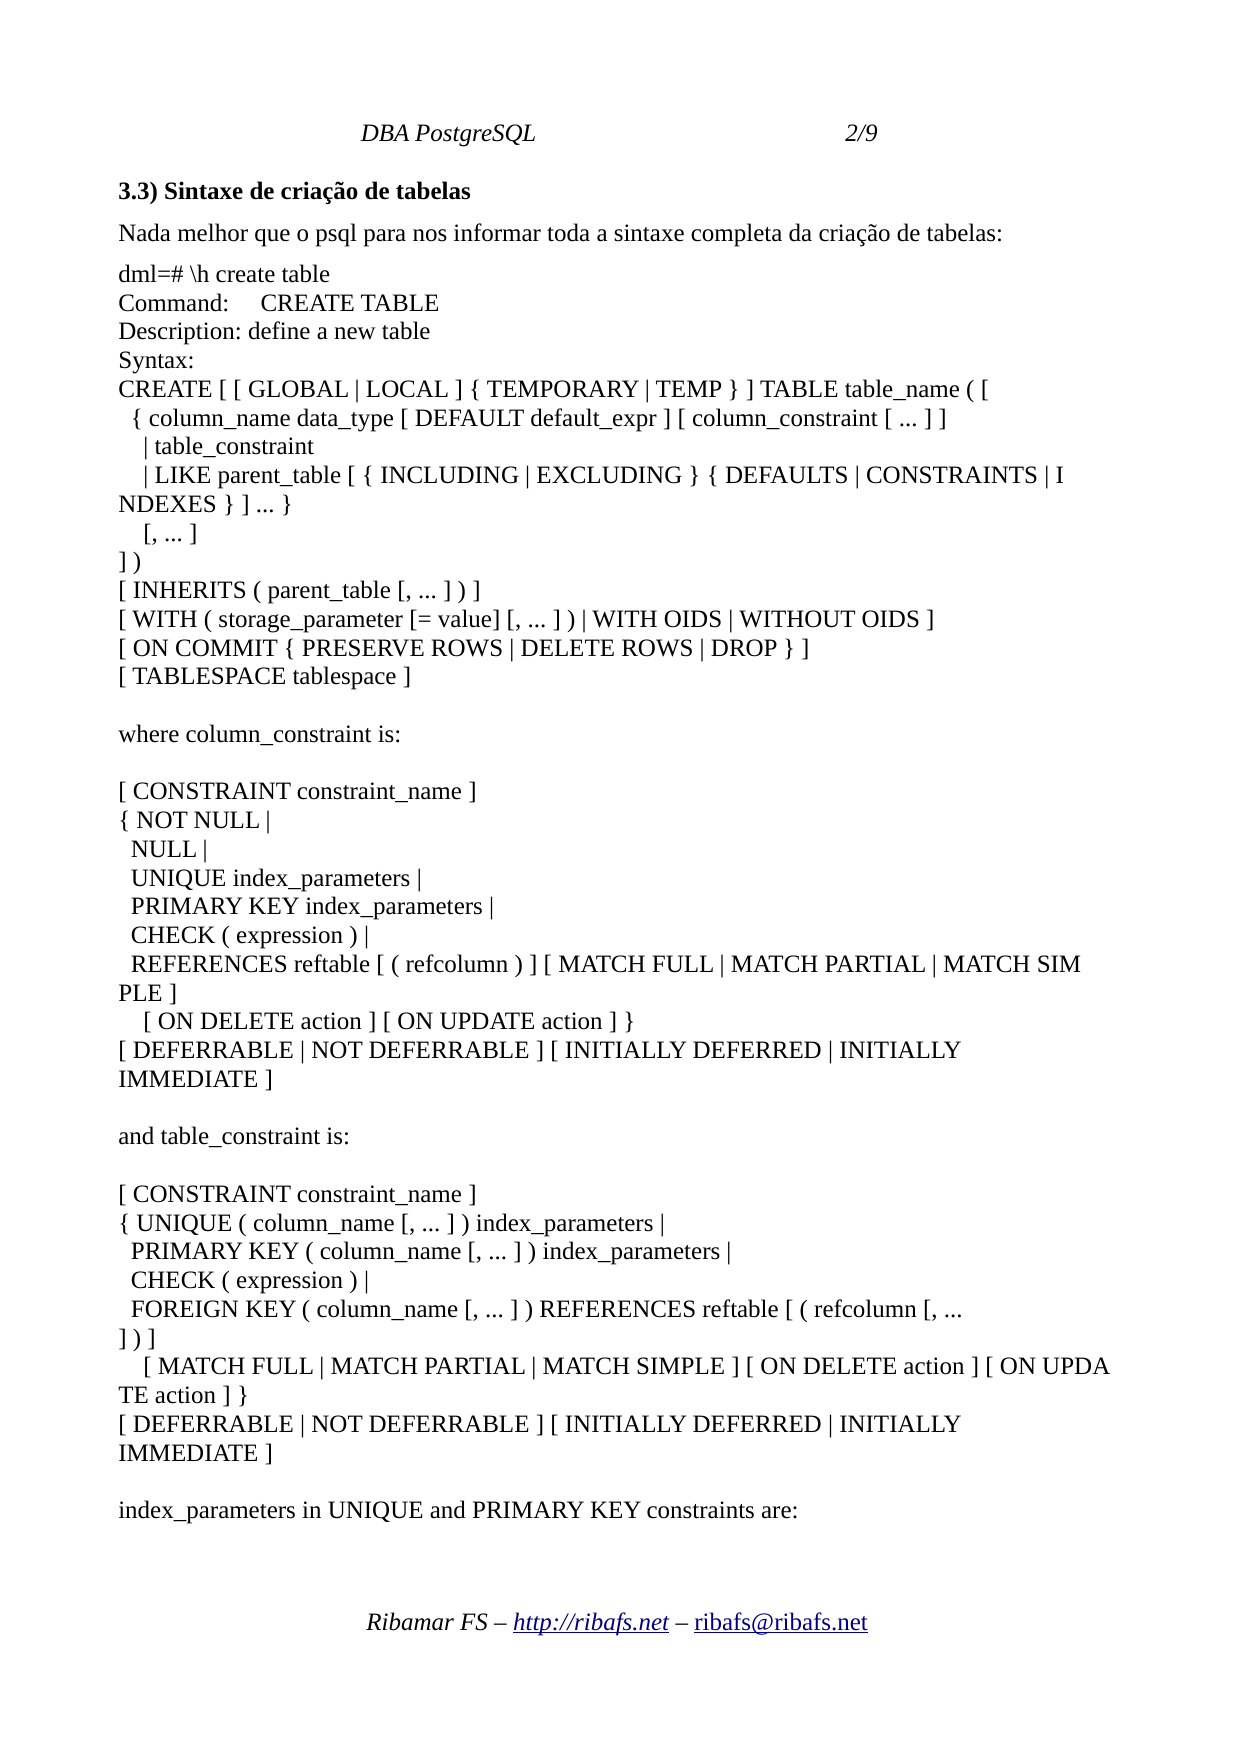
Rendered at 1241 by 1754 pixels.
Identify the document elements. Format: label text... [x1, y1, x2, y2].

text NULL | [118, 834, 1122, 863]
text ] ) [118, 546, 1122, 575]
text index_parameters in UNIQUE and PRIMARY KEY constraints are: [118, 1495, 1122, 1524]
text Nada melhor que o psql para nos informar toda a sintaxe completa da criação de tabelas: [118, 218, 1122, 246]
text [ ON DELETE action ] [ ON UPDATE action ] } [118, 1006, 1122, 1035]
text Syntax: [118, 345, 1122, 374]
text [, ... ] [118, 518, 1122, 546]
text where column_constraint is: [118, 719, 1122, 748]
text Description: define a new table [118, 316, 1122, 345]
text and table_constraint is: [118, 1121, 1122, 1150]
text [ MATCH FULL | MATCH PARTIAL | MATCH SIMPLE ] [ ON DELETE action ] [ ON UPDA [118, 1351, 1122, 1380]
text PRIMARY KEY index_parameters | [118, 891, 1122, 920]
text | table_constraint [118, 431, 1122, 460]
text CREATE [ [ GLOBAL | LOCAL ] { TEMPORARY | TEMP } ] TABLE table_name ( [ [118, 374, 1122, 403]
text [ DEFERRABLE | NOT DEFERRABLE ] [ INITIALLY DEFERRED | INITIALLY IMMEDIATE ] [118, 1409, 1122, 1466]
text | LIKE parent_table [ { INCLUDING | EXCLUDING } { DEFAULTS | CONSTRAINTS | I [118, 460, 1122, 489]
text { column_name data_type [ DEFAULT default_expr ] [ column_constraint [ ... ] ] [118, 403, 1122, 431]
text Command: CREATE TABLE [118, 288, 1122, 316]
text NDEXES } ] ... } [118, 489, 1122, 518]
text [ INHERITS ( parent_table [, ... ] ) ] [118, 575, 1122, 604]
text PLE ] [118, 978, 1122, 1006]
text ] ) ] [118, 1323, 1122, 1351]
text dml=# \h create table [118, 259, 1122, 288]
text TE action ] } [118, 1380, 1122, 1409]
text [ TABLESPACE tablespace ] [118, 661, 1122, 690]
text CHECK ( expression ) | [118, 920, 1122, 949]
text [ ON COMMIT { PRESERVE ROWS | DELETE ROWS | DROP } ] [118, 633, 1122, 661]
text [ DEFERRABLE | NOT DEFERRABLE ] [ INITIALLY DEFERRED | INITIALLY IMMEDIATE ] [118, 1035, 1122, 1093]
text { UNIQUE ( column_name [, ... ] ) index_parameters | [118, 1208, 1122, 1236]
text 3.3) Sintaxe de criação de tabelas [118, 176, 1122, 205]
text [ CONSTRAINT constraint_name ] [118, 776, 1122, 805]
text REFERENCES reftable [ ( refcolumn ) ] [ MATCH FULL | MATCH PARTIAL | MATCH SIM [118, 949, 1122, 978]
text [ WITH ( storage_parameter [= value] [, ... ] ) | WITH OIDS | WITHOUT OIDS ] [118, 604, 1122, 633]
text PRIMARY KEY ( column_name [, ... ] ) index_parameters | [118, 1236, 1122, 1265]
text FOREIGN KEY ( column_name [, ... ] ) REFERENCES reftable [ ( refcolumn [, ... [118, 1294, 1122, 1323]
text { NOT NULL | [118, 805, 1122, 834]
text UNIQUE index_parameters | [118, 863, 1122, 891]
text CHECK ( expression ) | [118, 1265, 1122, 1294]
text [ CONSTRAINT constraint_name ] [118, 1179, 1122, 1208]
